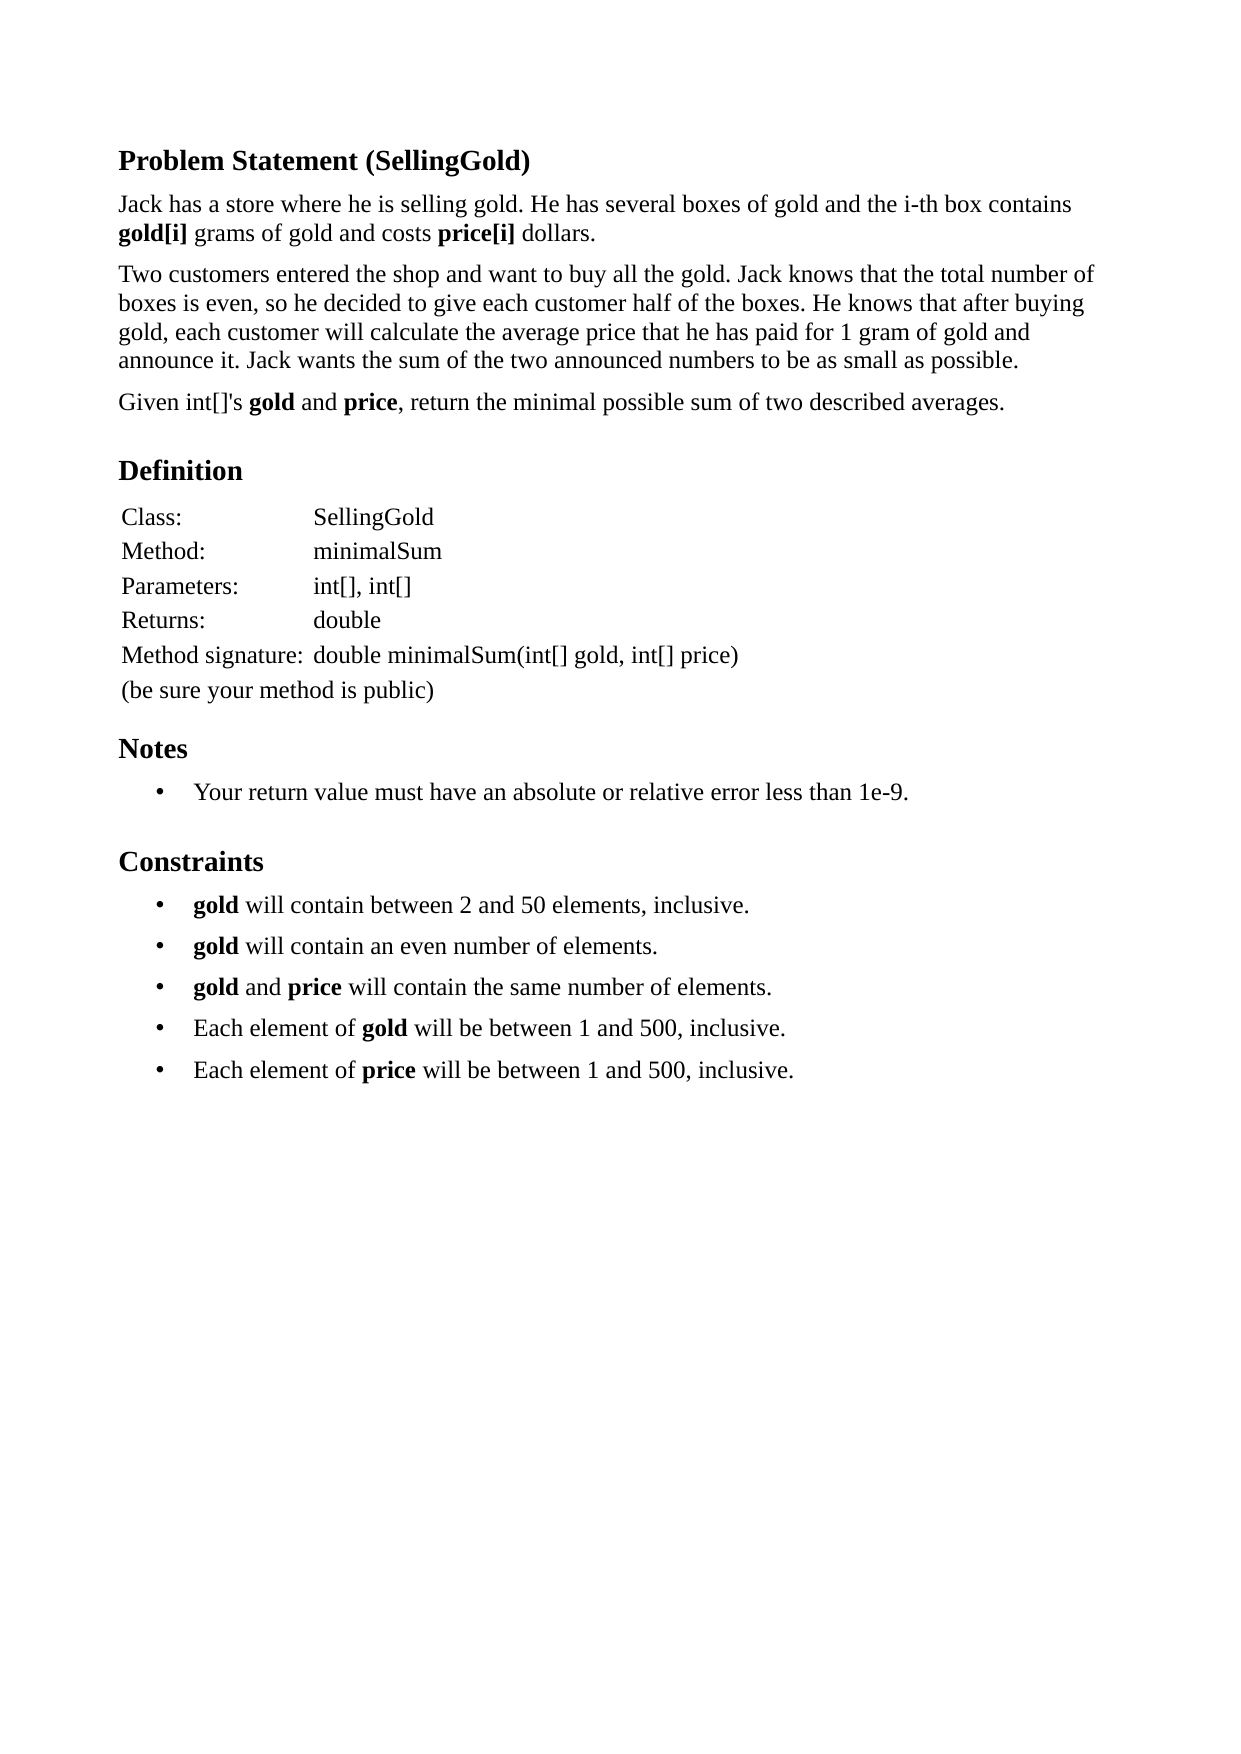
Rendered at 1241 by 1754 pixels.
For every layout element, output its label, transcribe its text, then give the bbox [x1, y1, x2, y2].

text Jack has a store where he is selling gold. He has several boxes of gold and the i-th box contains gold[i] grams of gold and costs price[i] dollars. [118, 189, 1122, 247]
list gold will contain between 2 and 50 elements, inclusive. [156, 890, 1122, 918]
text Two customers entered the shop and want to buy all the gold. Jack knows that the total number of boxes is even, so he decided to give each customer half of the boxes. He knows that after buying gold, each customer will calculate the average price that he has paid for 1 gram of gold and announce it. Jack wants the sum of the two announced numbers to be as small as possible. [118, 259, 1122, 374]
table_cell int[], int[] [310, 568, 743, 603]
table_header Class: [118, 499, 310, 533]
list gold and price will contain the same number of elements. [156, 972, 1122, 1001]
subtitle Problem Statement (SellingGold) [118, 143, 1122, 177]
subtitle Constraints [118, 844, 1122, 877]
subtitle Notes [118, 731, 1122, 765]
table_cell Returns: [118, 603, 310, 637]
table_cell double [310, 603, 743, 637]
text Given int[]'s gold and price, return the minimal possible sum of two described averages. [118, 387, 1122, 415]
subtitle Definition [118, 453, 1122, 486]
table_cell minimalSum [310, 534, 743, 568]
list Your return value must have an absolute or relative error less than 1e-9. [156, 777, 1122, 806]
table_cell double minimalSum(int[] gold, int[] price) [310, 637, 743, 672]
table_header SellingGold [310, 499, 743, 533]
table_cell (be sure your method is public) [118, 672, 743, 706]
list gold will contain an even number of elements. [156, 931, 1122, 960]
list Each element of price will be between 1 and 500, inclusive. [156, 1055, 1122, 1083]
table_cell Parameters: [118, 568, 310, 603]
table_cell Method signature: [118, 637, 310, 672]
list Each element of gold will be between 1 and 500, inclusive. [156, 1013, 1122, 1042]
table_cell Method: [118, 534, 310, 568]
